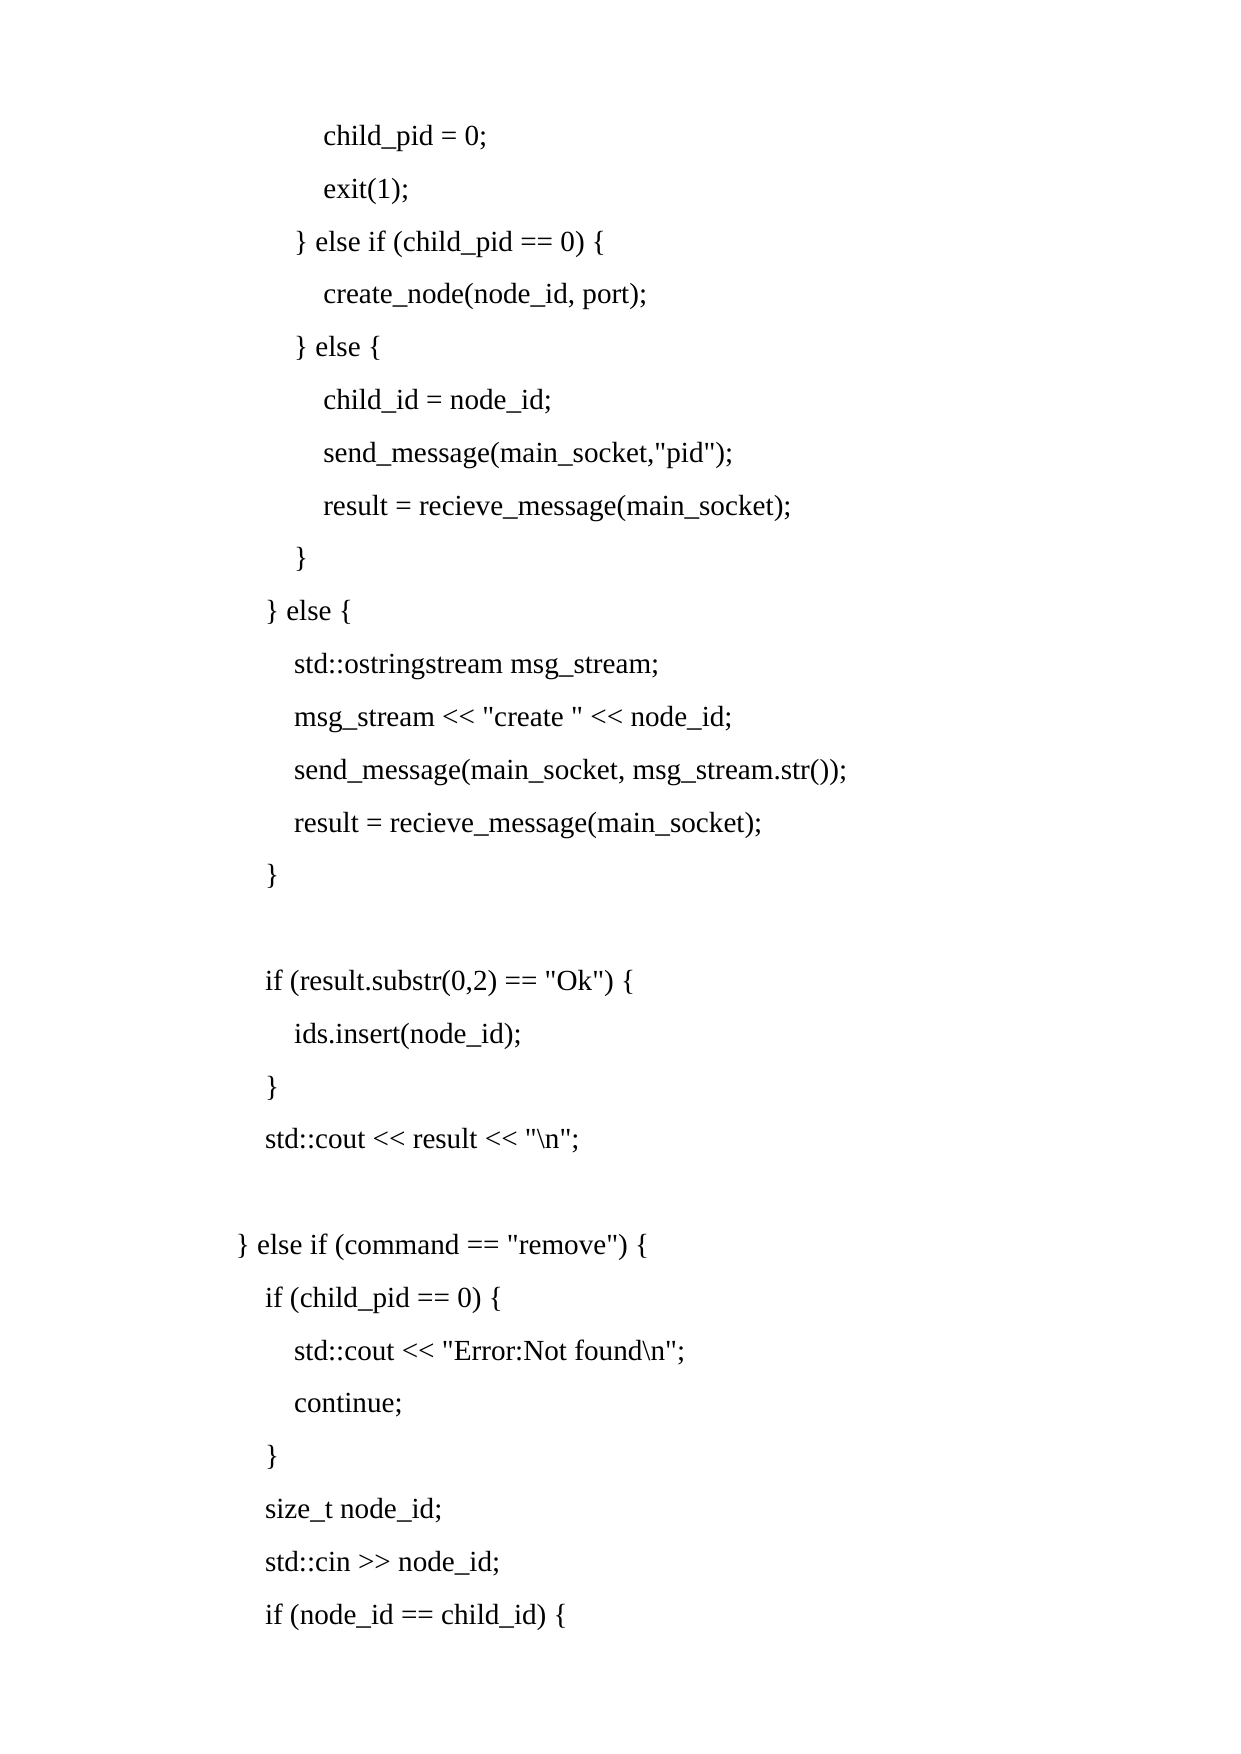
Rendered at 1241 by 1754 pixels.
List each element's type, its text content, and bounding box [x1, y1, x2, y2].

text send_message(main_socket, msg_stream.str()); [177, 752, 1152, 785]
text if (node_id == child_id) { [177, 1597, 1152, 1630]
text std::cout << result << "\n"; [177, 1122, 1152, 1155]
text child_pid = 0; [177, 118, 1152, 152]
text result = recieve_message(main_socket); [177, 488, 1152, 521]
text if (result.substr(0,2) == "Ok") { [177, 963, 1152, 997]
text } else if (command == "remove") { [177, 1227, 1152, 1261]
text exit(1); [177, 171, 1152, 204]
text continue; [177, 1386, 1152, 1419]
text child_id = node_id; [177, 382, 1152, 416]
text ids.insert(node_id); [177, 1016, 1152, 1049]
text result = recieve_message(main_socket); [177, 805, 1152, 838]
text } else { [177, 593, 1152, 627]
text if (child_pid == 0) { [177, 1280, 1152, 1313]
text msg_stream << "create " << node_id; [177, 699, 1152, 733]
text create_node(node_id, port); [177, 277, 1152, 310]
text } else if (child_pid == 0) { [177, 224, 1152, 257]
text std::cout << "Error:Not found\n"; [177, 1333, 1152, 1366]
text size_t node_id; [177, 1491, 1152, 1525]
text send_message(main_socket,"pid"); [177, 435, 1152, 468]
text } [177, 541, 1152, 574]
text } [177, 857, 1152, 891]
text } [177, 1069, 1152, 1102]
text } else { [177, 329, 1152, 363]
text std::ostringstream msg_stream; [177, 646, 1152, 680]
text } [177, 1438, 1152, 1472]
text std::cin >> node_id; [177, 1544, 1152, 1578]
